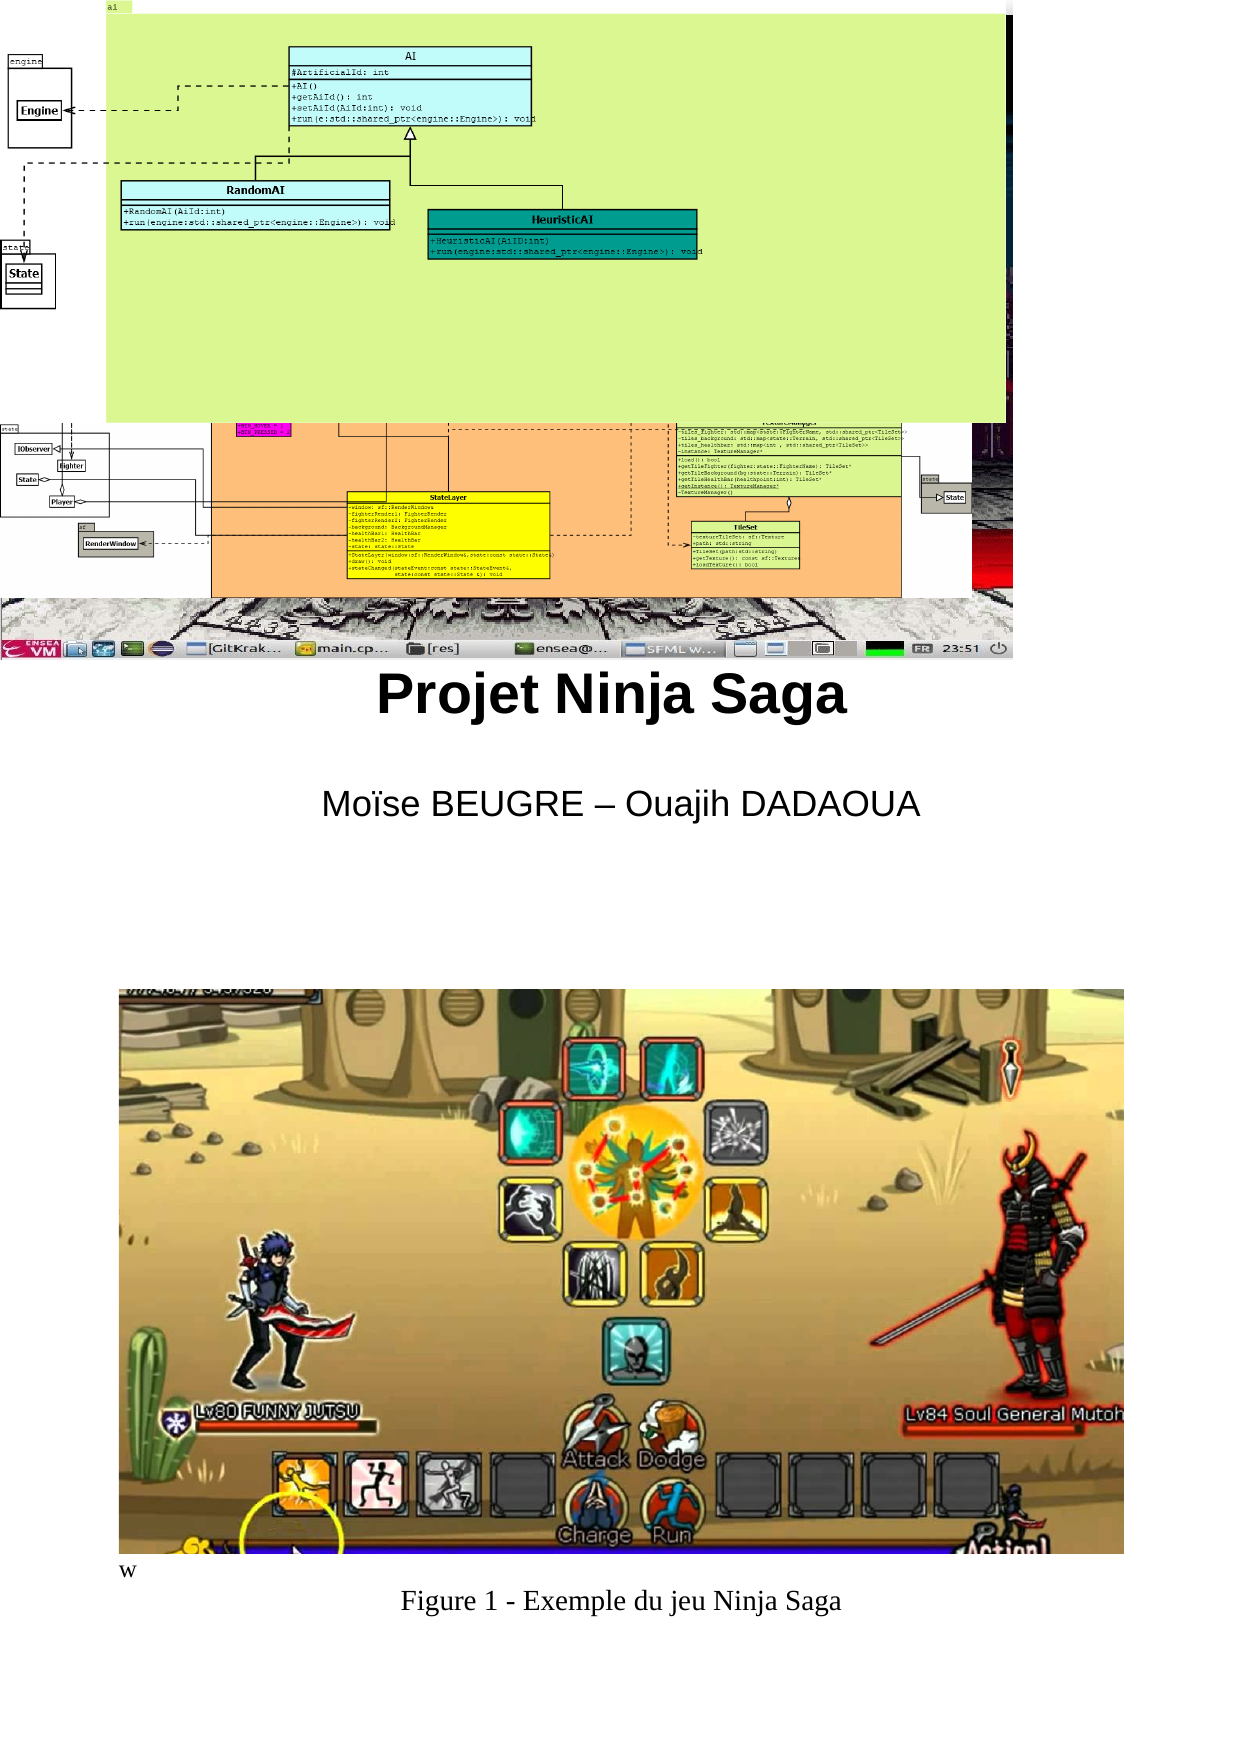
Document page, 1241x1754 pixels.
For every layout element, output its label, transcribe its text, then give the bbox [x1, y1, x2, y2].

text Figure 1 - Exemple du jeu Ninja Saga [119, 1583, 1123, 1616]
text Projet Ninja Saga [119, 325, 1121, 726]
picture [0, 0, 1013, 660]
text Moïse BEUGRE – Ouajih DADAOUA [119, 782, 1123, 824]
text w [119, 1554, 1123, 1583]
picture [118, 989, 1124, 1554]
